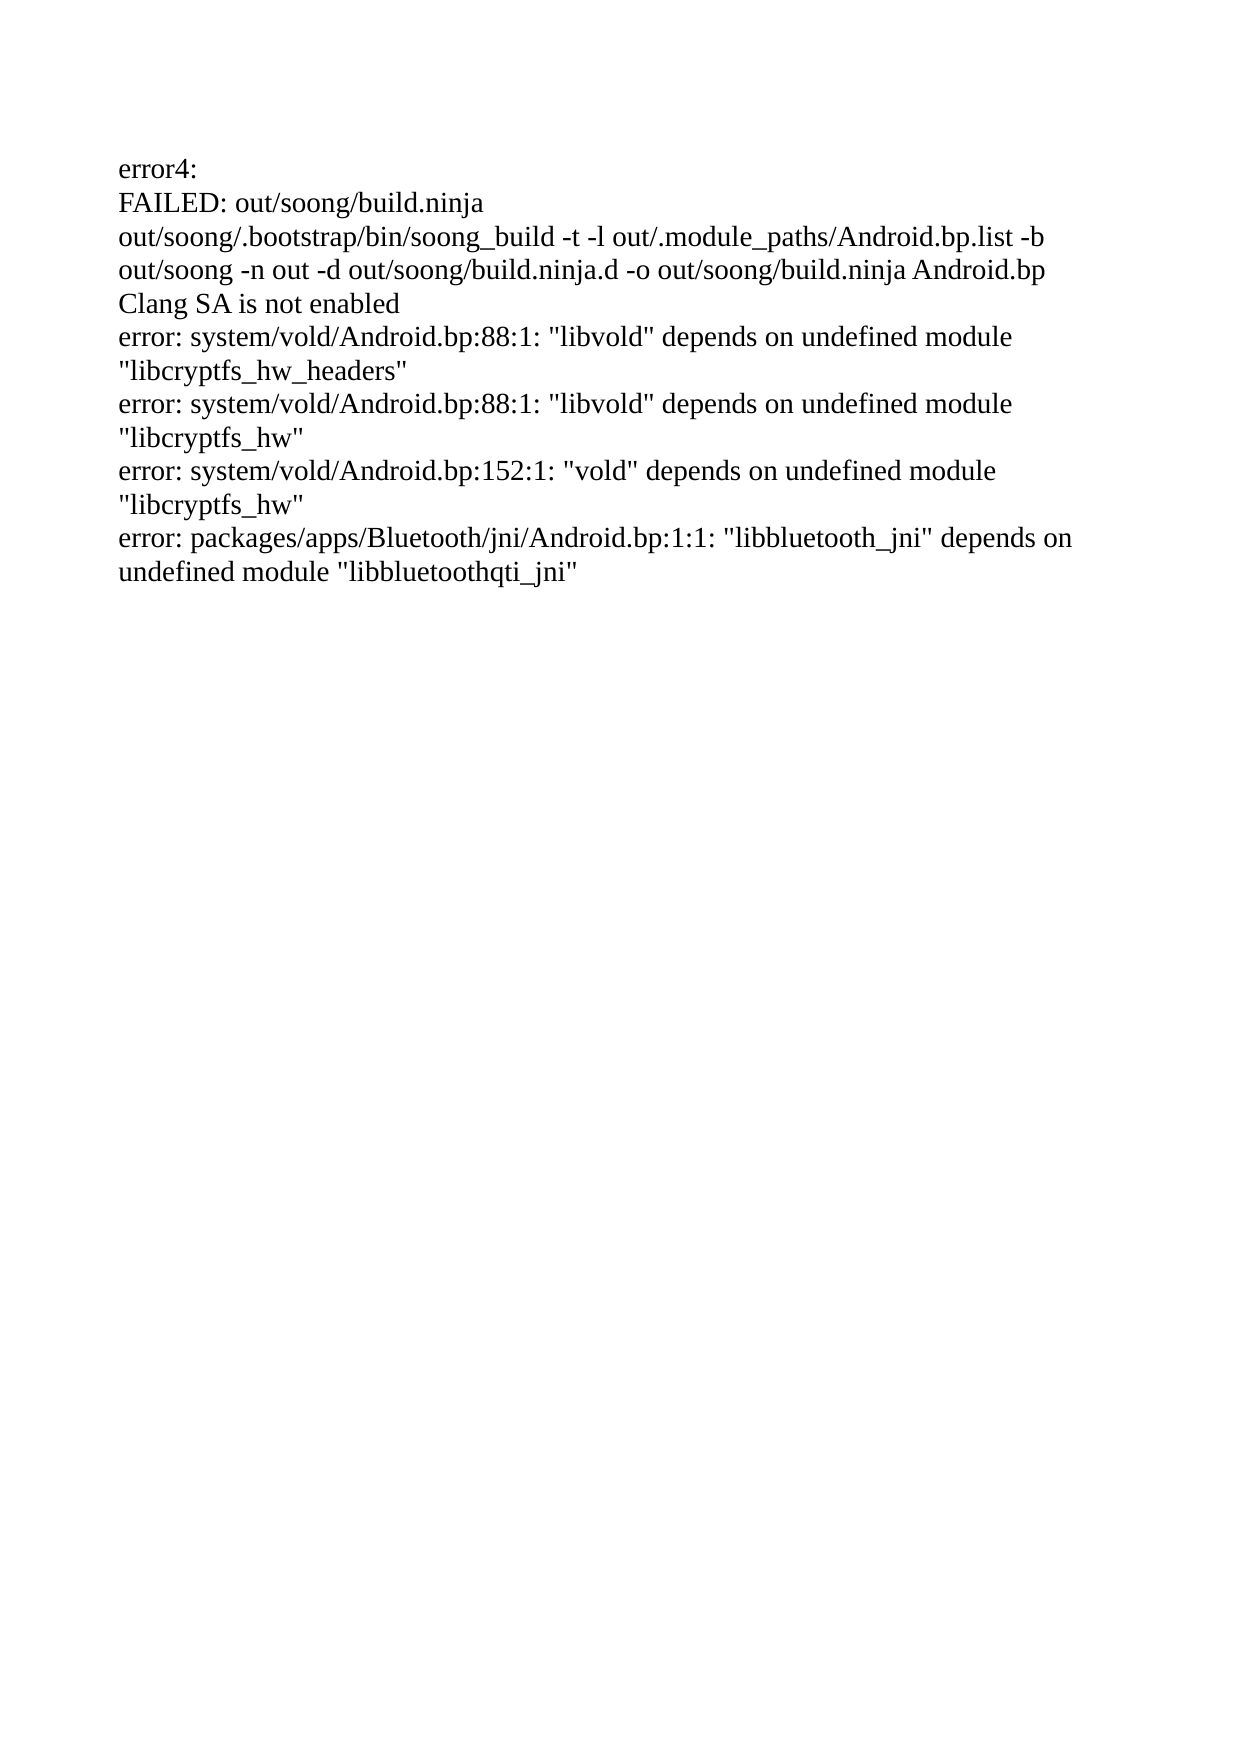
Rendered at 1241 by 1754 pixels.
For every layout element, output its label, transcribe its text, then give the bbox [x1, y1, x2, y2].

text FAILED: out/soong/build.ninja [118, 185, 1122, 219]
text error4: [118, 152, 1122, 185]
text error: system/vold/Android.bp:88:1: "libvold" depends on undefined module "libcryptfs_hw" [118, 386, 1122, 453]
text error: system/vold/Android.bp:152:1: "vold" depends on undefined module "libcryptfs_hw" [118, 453, 1122, 521]
text Clang SA is not enabled [118, 286, 1122, 319]
text error: system/vold/Android.bp:88:1: "libvold" depends on undefined module "libcryptfs_hw_headers" [118, 319, 1122, 386]
text out/soong/.bootstrap/bin/soong_build -t -l out/.module_paths/Android.bp.list -b out/soong -n out -d out/soong/build.ninja.d -o out/soong/build.ninja Android.bp [118, 219, 1122, 286]
text error: packages/apps/Bluetooth/jni/Android.bp:1:1: "libbluetooth_jni" depends on undefined module "libbluetoothqti_jni" [118, 521, 1122, 588]
